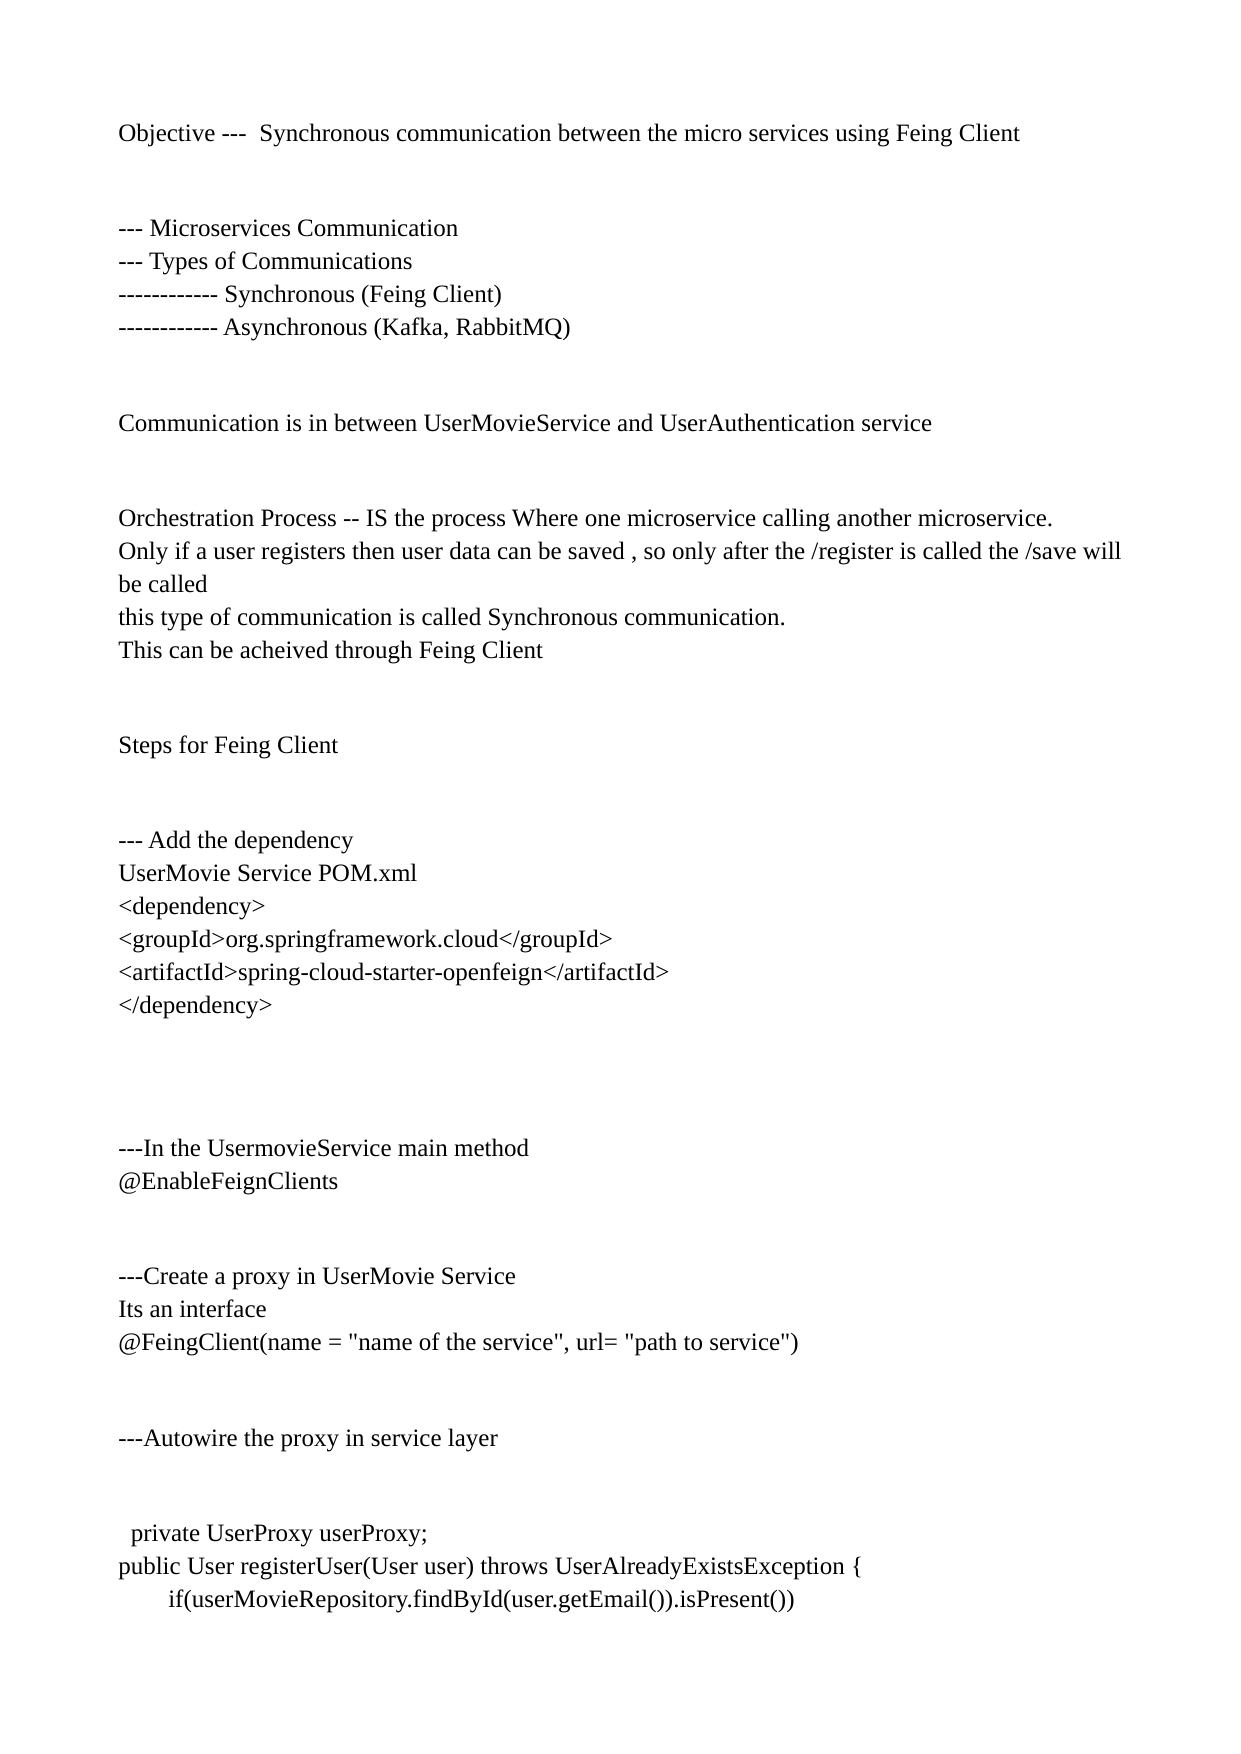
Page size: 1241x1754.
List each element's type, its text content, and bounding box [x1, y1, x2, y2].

text Orchestration Process -- IS the process Where one microservice calling another microservice. Only if a user registers then user data can be saved , so only after the /register is called the /save will be called this type of communication is called Synchronous communication. This can be acheived through Feing Client [118, 503, 1122, 664]
text --- Microservices Communication --- Types of Communications ------------ Synchronous (Feing Client) ------------ Asynchronous (Kafka, RabbitMQ) [118, 213, 1122, 341]
text ---Create a proxy in UserMovie Service Its an interface @FeingClient(name = "name of the service", url= "path to service") [118, 1261, 1122, 1356]
text Steps for Feing Client [118, 730, 1122, 759]
text private UserProxy userProxy; public User registerUser(User user) throws UserAlreadyExistsException { if(userMovieRepository.findById(user.getEmail()).isPresent()) [118, 1518, 1122, 1613]
text Communication is in between UserMovieService and UserAuthentication service [118, 408, 1122, 436]
text ---In the UsermovieService main method @EnableFeignClients [118, 1133, 1122, 1195]
text --- Add the dependency UserMovie Service POM.xml <dependency> <groupId>org.springframework.cloud</groupId> <artifactId>spring-cloud-starter-openfeign</artifactId> </dependency> [118, 825, 1122, 1019]
text Objective --- Synchronous communication between the micro services using Feing Client [118, 118, 1122, 147]
text ---Autowire the proxy in service layer [118, 1423, 1122, 1451]
